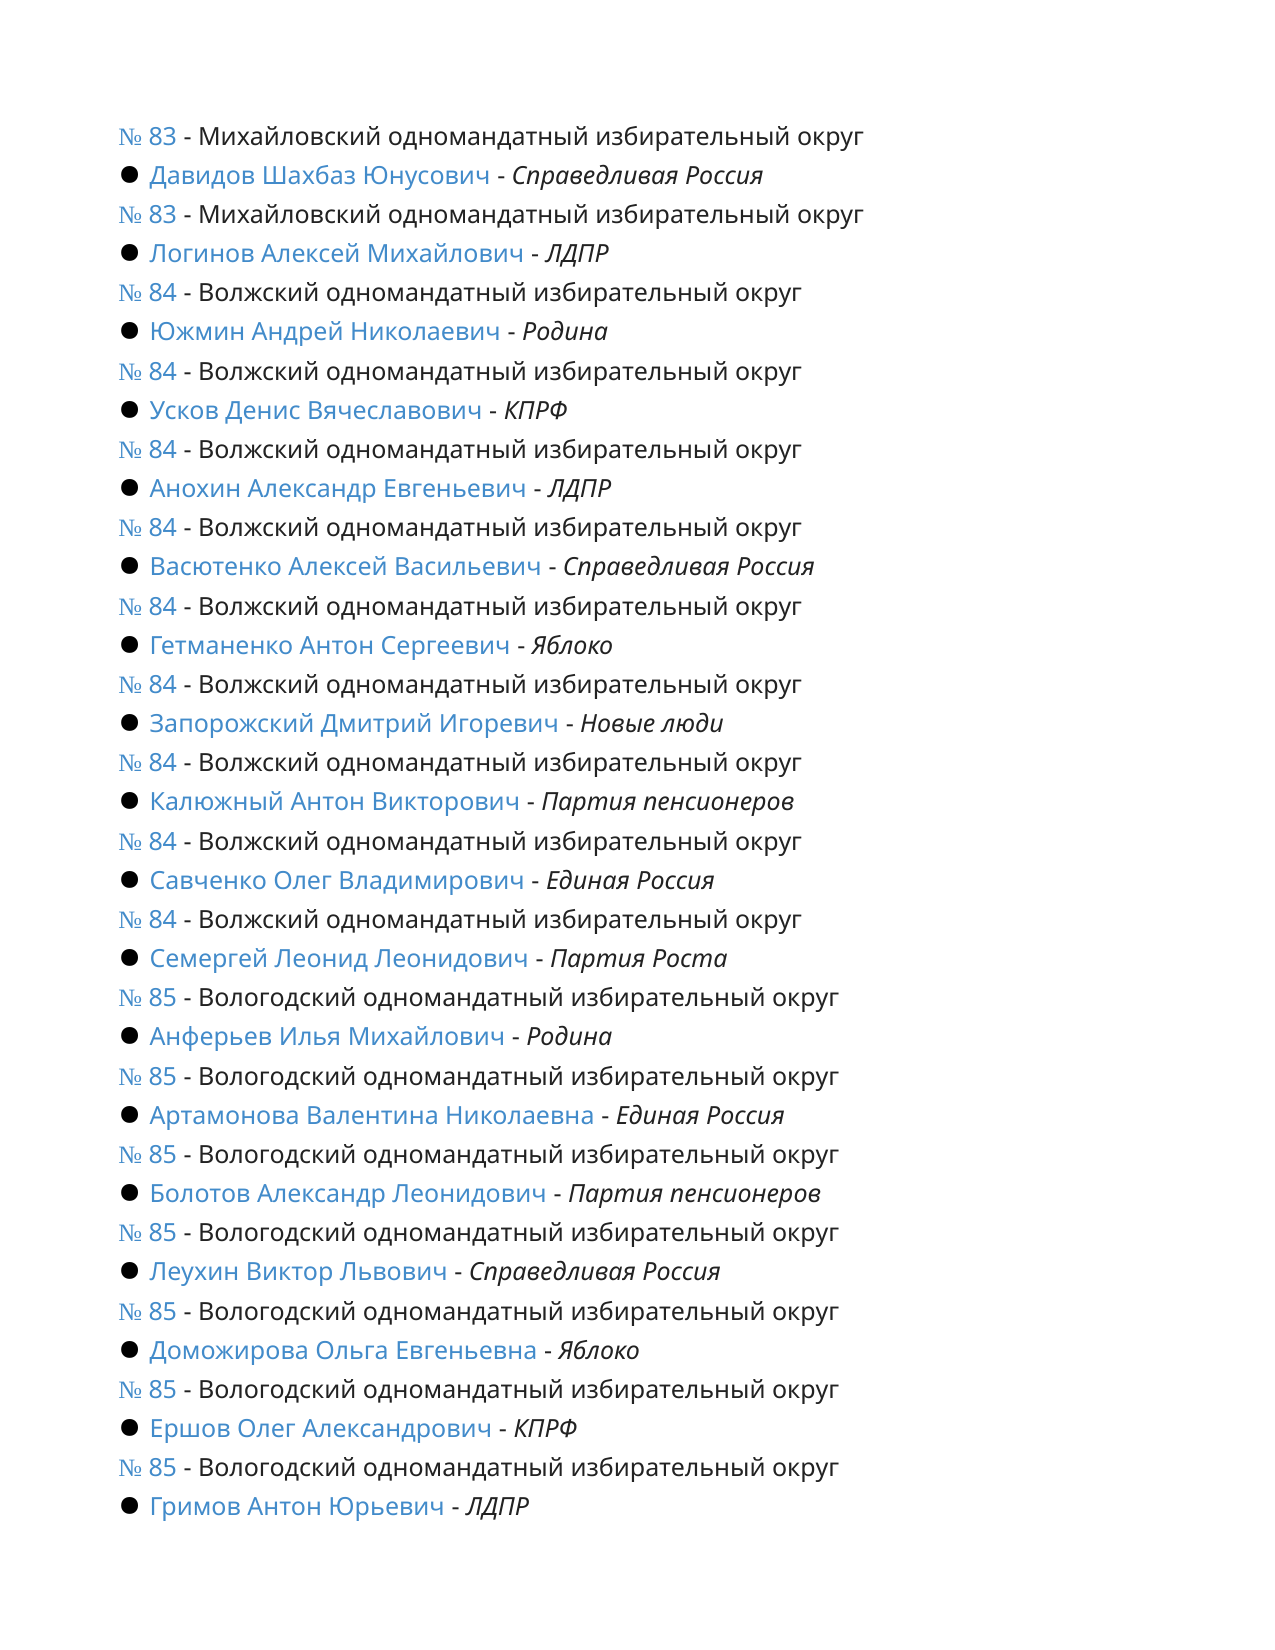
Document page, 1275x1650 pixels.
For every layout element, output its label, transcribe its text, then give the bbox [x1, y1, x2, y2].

text № 85 - Вологодский одномандатный избирательный округ [118, 1371, 1157, 1406]
text № 84 - Волжский одномандатный избирательный округ [118, 510, 1157, 544]
list Гримов Антон Юрьевич - ЛДПР [120, 1489, 1157, 1523]
list Болотов Александр Леонидович - Партия пенсионеров [120, 1176, 1157, 1210]
list Леухин Виктор Львович - Справедливая Россия [120, 1254, 1157, 1288]
text № 84 - Волжский одномандатный избирательный округ [118, 275, 1157, 309]
text № 85 - Вологодский одномандатный избирательный округ [118, 1293, 1157, 1327]
list Ершов Олег Александрович - КПРФ [120, 1411, 1157, 1445]
text № 83 - Михайловский одномандатный избирательный округ [118, 118, 1157, 152]
text № 85 - Вологодский одномандатный избирательный округ [118, 980, 1157, 1014]
list Усков Денис Вячеславович - КПРФ [120, 392, 1157, 426]
list Семергей Леонид Леонидович - Партия Роста [120, 941, 1157, 975]
text № 85 - Вологодский одномандатный избирательный округ [118, 1136, 1157, 1171]
list Южмин Андрей Николаевич - Родина [120, 314, 1157, 348]
list Васютенко Алексей Васильевич - Справедливая Россия [120, 549, 1157, 583]
text № 84 - Волжский одномандатный избирательный округ [118, 431, 1157, 466]
list Гетманенко Антон Сергеевич - Яблоко [120, 627, 1157, 661]
list Анферьев Илья Михайлович - Родина [120, 1019, 1157, 1053]
list Логинов Алексей Михайлович - ЛДПР [120, 236, 1157, 270]
list Савченко Олег Владимирович - Единая Россия [120, 862, 1157, 896]
text № 84 - Волжский одномандатный избирательный округ [118, 666, 1157, 701]
text № 85 - Вологодский одномандатный избирательный округ [118, 1058, 1157, 1092]
text № 85 - Вологодский одномандатный избирательный округ [118, 1450, 1157, 1484]
text № 85 - Вологодский одномандатный избирательный округ [118, 1215, 1157, 1249]
text № 84 - Волжский одномандатный избирательный округ [118, 823, 1157, 857]
list Калюжный Антон Викторович - Партия пенсионеров [120, 784, 1157, 818]
text № 83 - Михайловский одномандатный избирательный округ [118, 196, 1157, 231]
list Запорожский Дмитрий Игоревич - Новые люди [120, 706, 1157, 740]
text № 84 - Волжский одномандатный избирательный округ [118, 588, 1157, 622]
list Артамонова Валентина Николаевна - Единая Россия [120, 1097, 1157, 1131]
text № 84 - Волжский одномандатный избирательный округ [118, 745, 1157, 779]
list Доможирова Ольга Евгеньевна - Яблоко [120, 1332, 1157, 1366]
text № 84 - Волжский одномандатный избирательный округ [118, 901, 1157, 936]
list Давидов Шахбаз Юнусович - Справедливая Россия [120, 157, 1157, 191]
list Анохин Александр Евгеньевич - ЛДПР [120, 471, 1157, 505]
text № 84 - Волжский одномандатный избирательный округ [118, 353, 1157, 387]
